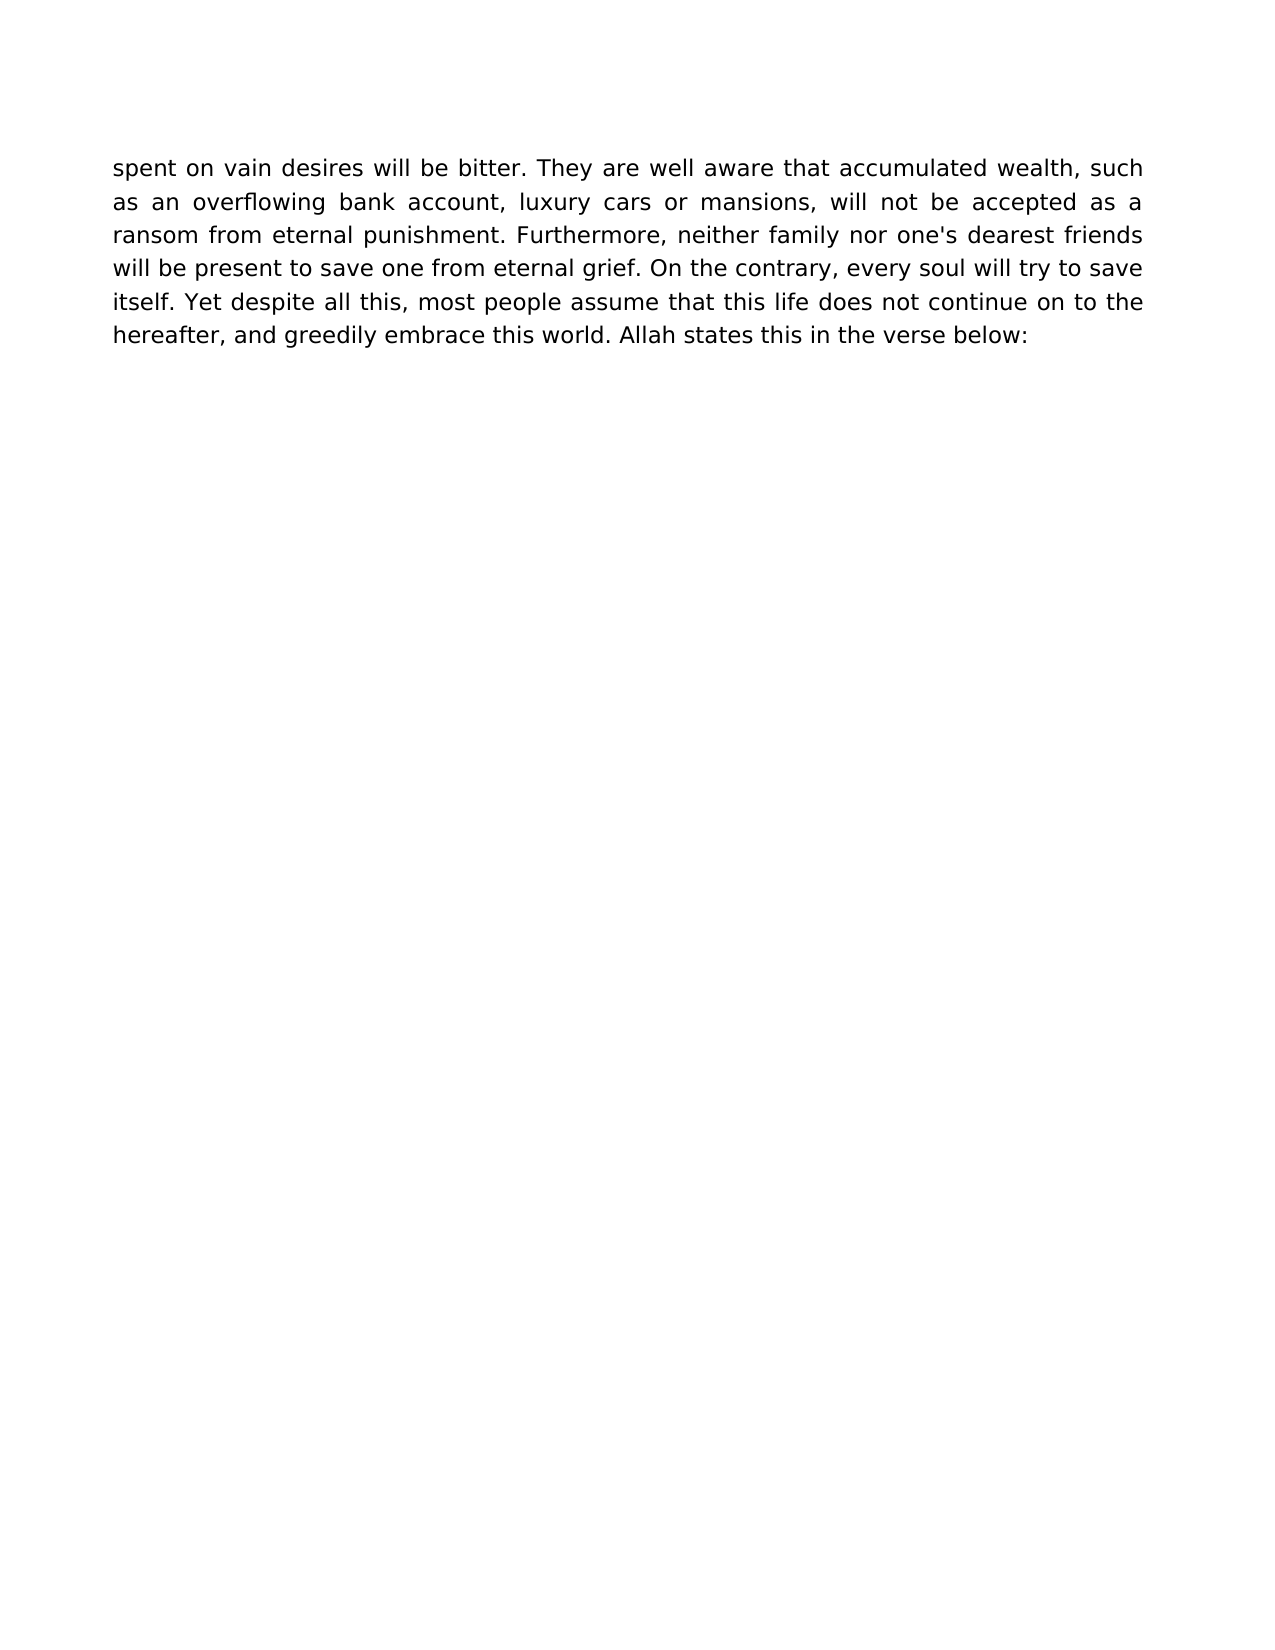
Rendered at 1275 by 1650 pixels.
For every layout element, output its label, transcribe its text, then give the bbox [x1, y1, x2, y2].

text spent on vain desires will be bitter. They are well aware that accumulated wealth, such as an overflowing bank account, luxury cars or mansions, will not be accepted as a ransom from eternal punishment. Furthermore, neither family nor one's dearest friends will be present to save one from eternal grief. On the contrary, every soul will try to save itself. Yet despite all this, most people assume that this life does not continue on to the hereafter, and greedily embrace this world. Allah states this in the verse below: [112, 150, 1145, 350]
